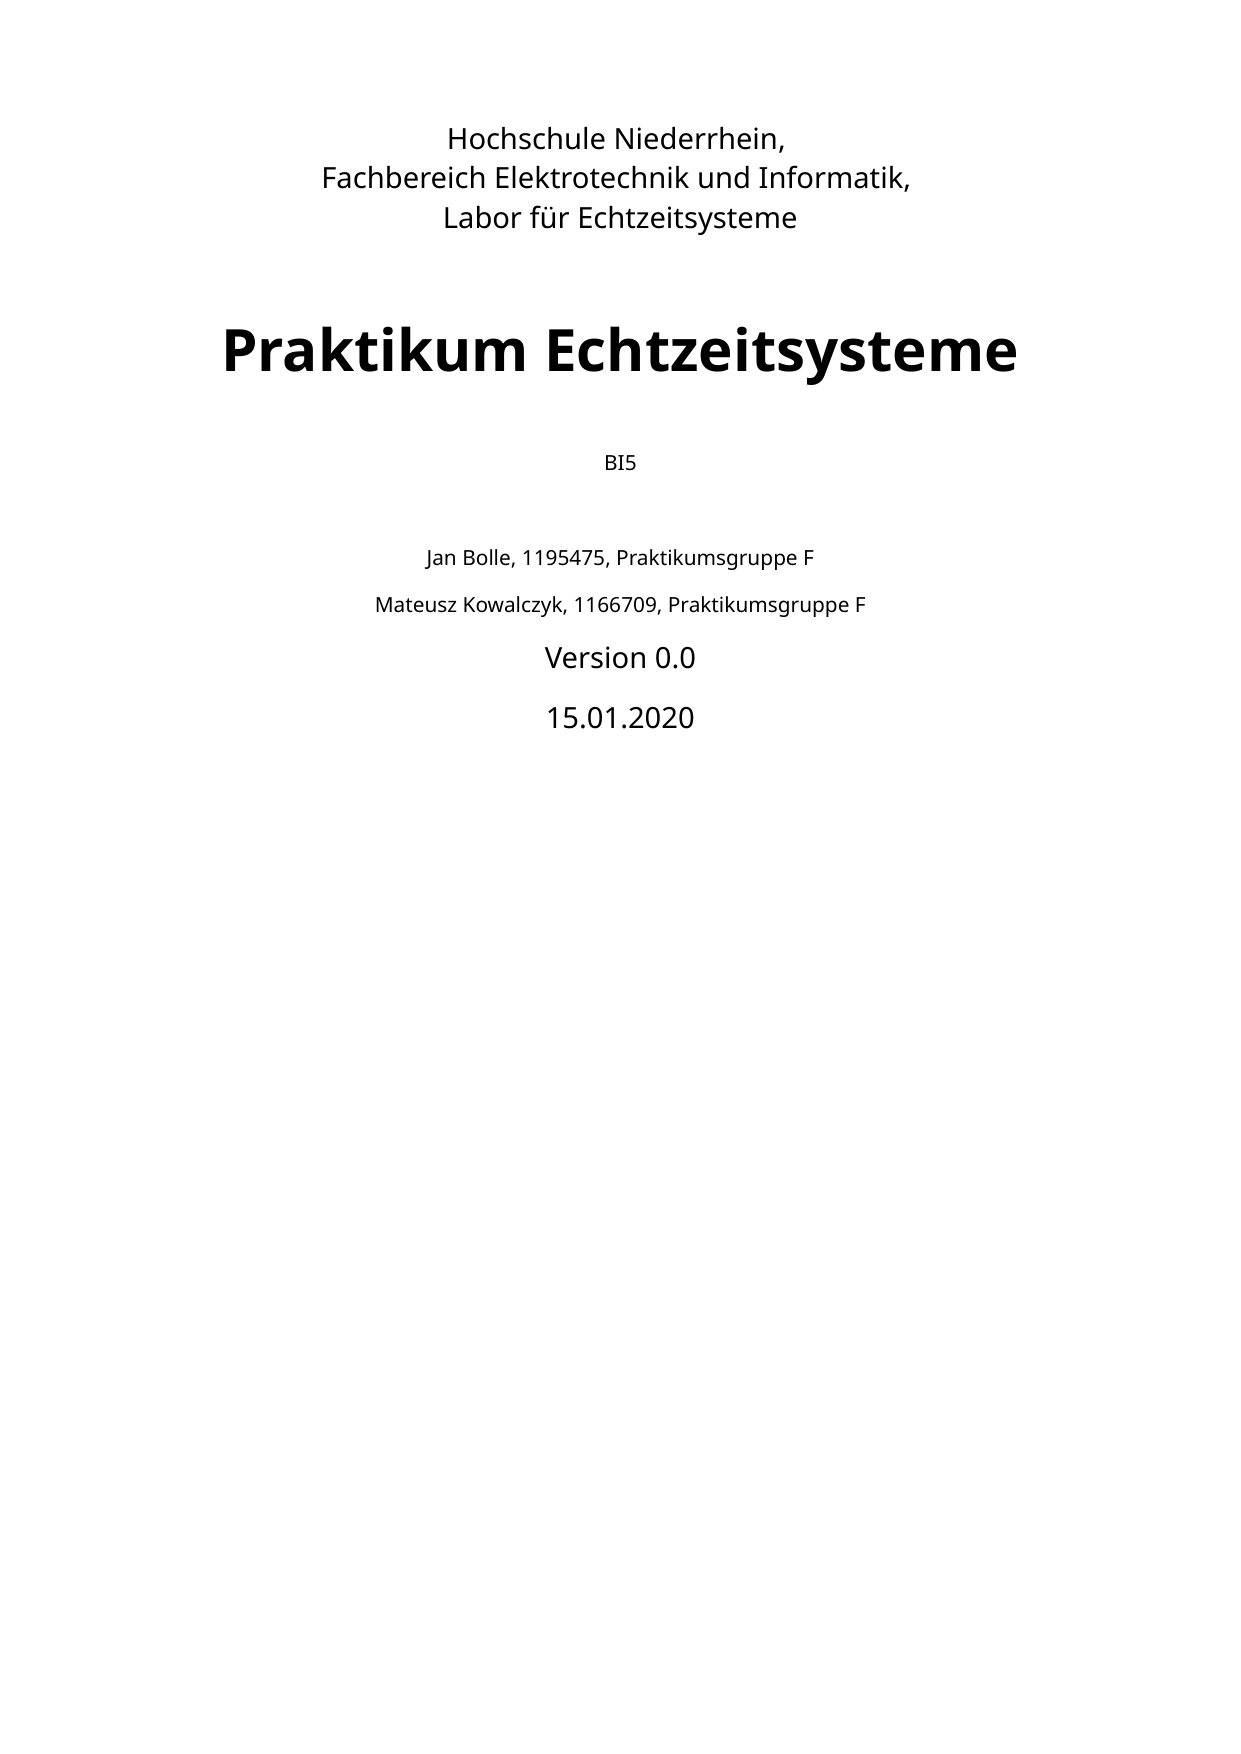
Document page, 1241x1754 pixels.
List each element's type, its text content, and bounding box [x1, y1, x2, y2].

title Praktikum Echtzeitsysteme [118, 309, 1122, 389]
text Jan Bolle, 1195475, Praktikumsgruppe F [118, 543, 1122, 571]
text Fachbereich Elektrotechnik und Informatik, [118, 158, 1122, 197]
text 15.01.2020 [118, 697, 1122, 737]
text Hochschule Niederrhein, [118, 118, 1122, 158]
text Mateusz Kowalczyk, 1166709, Praktikumsgruppe F [118, 590, 1122, 618]
text Labor für Echtzeitsysteme [118, 197, 1122, 237]
text Version 0.0 [118, 637, 1122, 677]
text BI5 [118, 448, 1122, 477]
